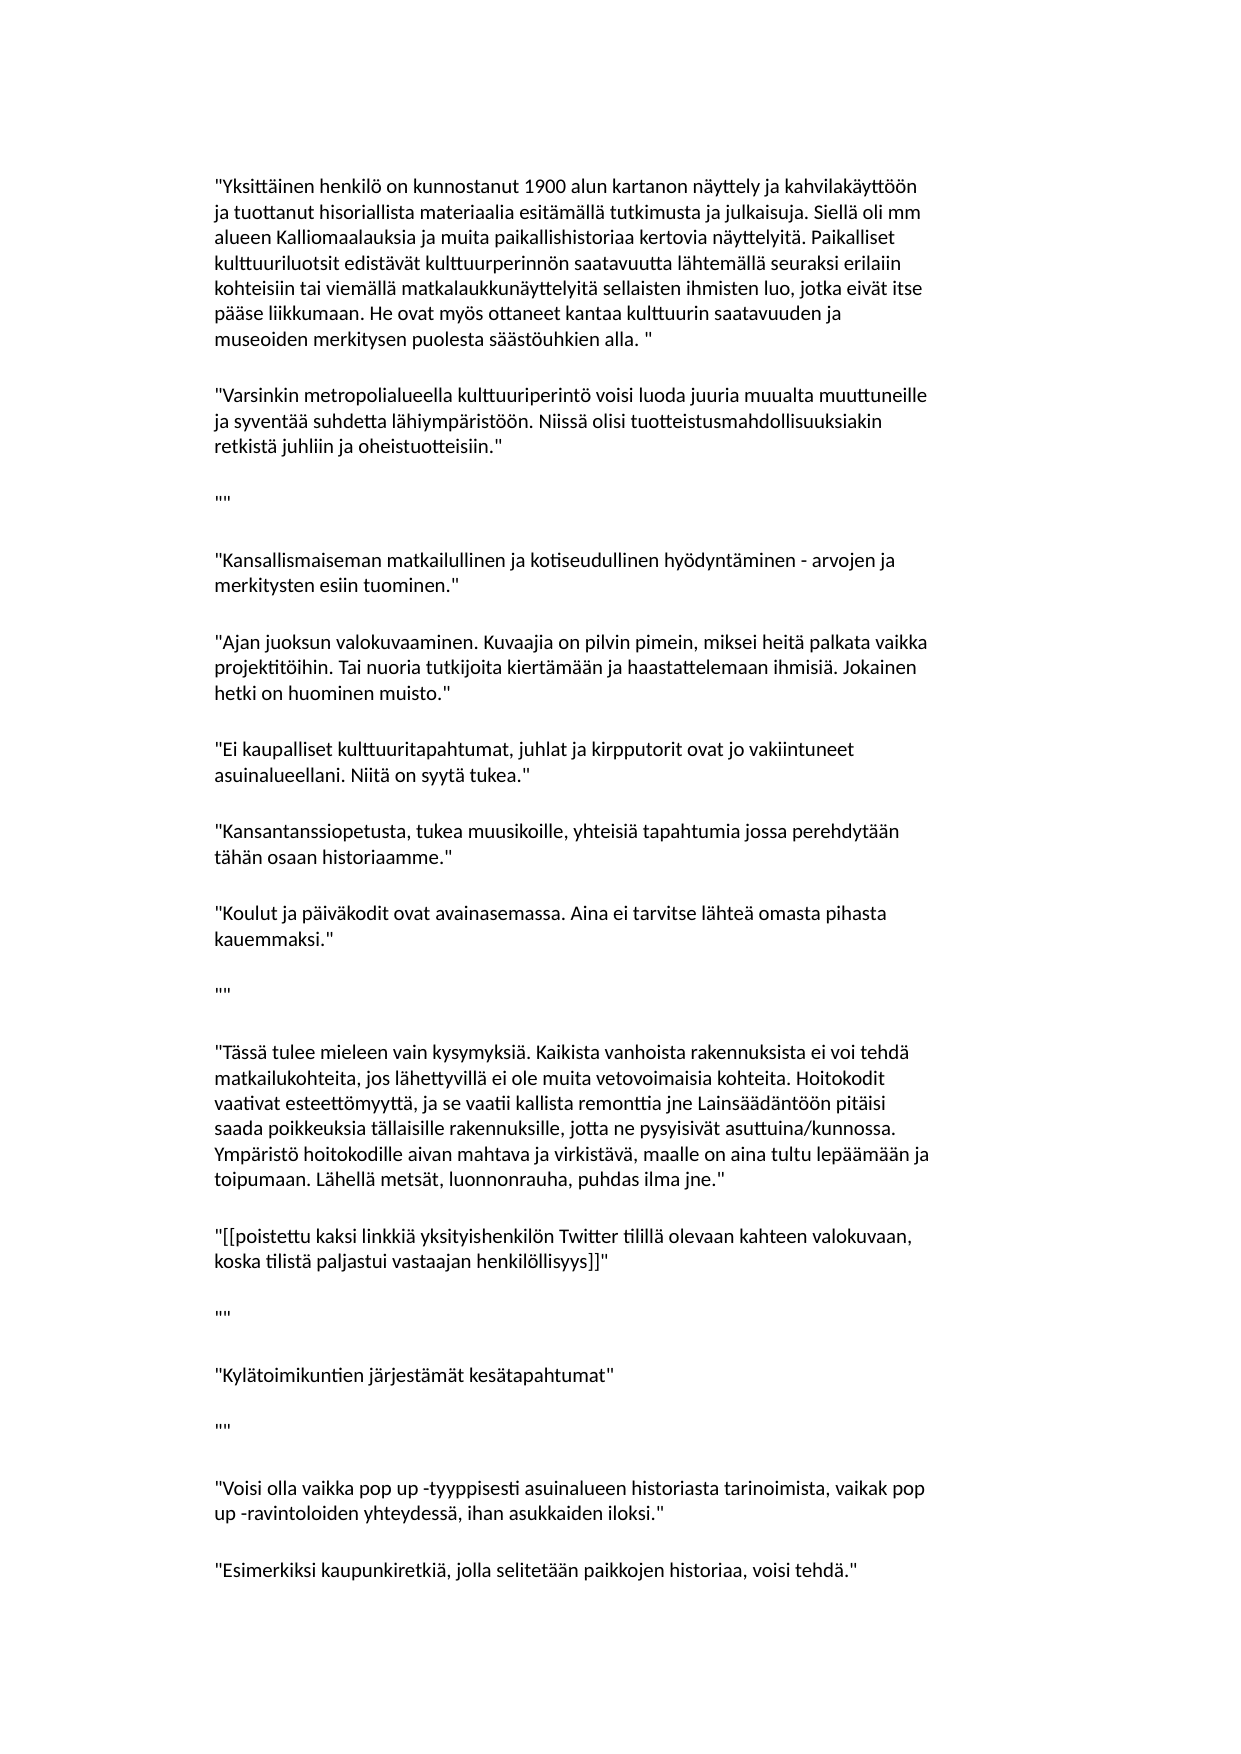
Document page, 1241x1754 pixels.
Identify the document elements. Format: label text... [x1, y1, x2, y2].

table_cell "" [214, 467, 952, 523]
table_cell "Kansallismaiseman matkailullinen ja kotiseudullinen hyödyntäminen - arvojen ja merkitysten esiin tuominen." [214, 523, 952, 605]
table_cell "Voisi olla vaikka pop up -tyyppisesti asuinalueen historiasta tarinoimista, vaikak pop up -ravintoloiden yhteydessä, ihan asukkaiden iloksi." [214, 1452, 952, 1534]
table_cell "Yksittäinen henkilö on kunnostanut 1900 alun kartanon näyttely ja kahvilakäyttöön ja tuottanut hisoriallista materiaalia esitämällä tutkimusta ja julkaisuja. Siellä oli mm alueen Kalliomaalauksia ja muita paikallishistoriaa kertovia näyttelyitä. Paikalliset kulttuuriluotsit edistävät kulttuurperinnön saatavuutta lähtemällä seuraksi erilaiin kohteisiin tai viemällä matkalaukkunäyttelyitä sellaisten ihmisten luo, jotka eivät itse pääse liikkumaan. He ovat myös ottaneet kantaa kulttuurin saatavuuden ja museoiden merkitysen puolesta säästöuhkien alla. " [214, 150, 952, 359]
table_cell "Esimerkiksi kaupunkiretkiä, jolla selitetään paikkojen historiaa, voisi tehdä." [214, 1534, 952, 1590]
table_cell "" [214, 959, 952, 1016]
table_cell "" [214, 1395, 952, 1452]
table_cell "Koulut ja päiväkodit ovat avainasemassa. Aina ei tarvitse lähteä omasta pihasta kauemmaksi." [214, 877, 952, 959]
table_cell "[[poistettu kaksi linkkiä yksityishenkilön Twitter tilillä olevaan kahteen valokuvaan, koska tilistä paljastui vastaajan henkilöllisyys]]" [214, 1200, 952, 1282]
table_cell "Kansantanssiopetusta, tukea muusikoille, yhteisiä tapahtumia jossa perehdytään tähän osaan historiaamme." [214, 795, 952, 877]
table_cell "Tässä tulee mieleen vain kysymyksiä. Kaikista vanhoista rakennuksista ei voi tehdä matkailukohteita, jos lähettyvillä ei ole muita vetovoimaisia kohteita. Hoitokodit vaativat esteettömyyttä, ja se vaatii kallista remonttia jne Lainsäädäntöön pitäisi saada poikkeuksia tällaisille rakennuksille, jotta ne pysyisivät asuttuina/kunnossa. Ympäristö hoitokodille aivan mahtava ja virkistävä, maalle on aina tultu lepäämään ja toipumaan. Lähellä metsät, luonnonrauha, puhdas ilma jne." [214, 1016, 952, 1199]
table_cell "Ajan juoksun valokuvaaminen. Kuvaajia on pilvin pimein, miksei heitä palkata vaikka projektitöihin. Tai nuoria tutkijoita kiertämään ja haastattelemaan ihmisiä. Jokainen hetki on huominen muisto." [214, 605, 952, 713]
table_cell "Ei kaupalliset kulttuuritapahtumat, juhlat ja kirpputorit ovat jo vakiintuneet asuinalueellani. Niitä on syytä tukea." [214, 713, 952, 795]
table_cell "" [214, 1282, 952, 1338]
table_cell "Kylätoimikuntien järjestämät kesätapahtumat" [214, 1338, 952, 1395]
table_cell "Varsinkin metropolialueella kulttuuriperintö voisi luoda juuria muualta muuttuneille ja syventää suhdetta lähiympäristöön. Niissä olisi tuotteistusmahdollisuuksiakin retkistä juhliin ja oheistuotteisiin." [214, 359, 952, 467]
